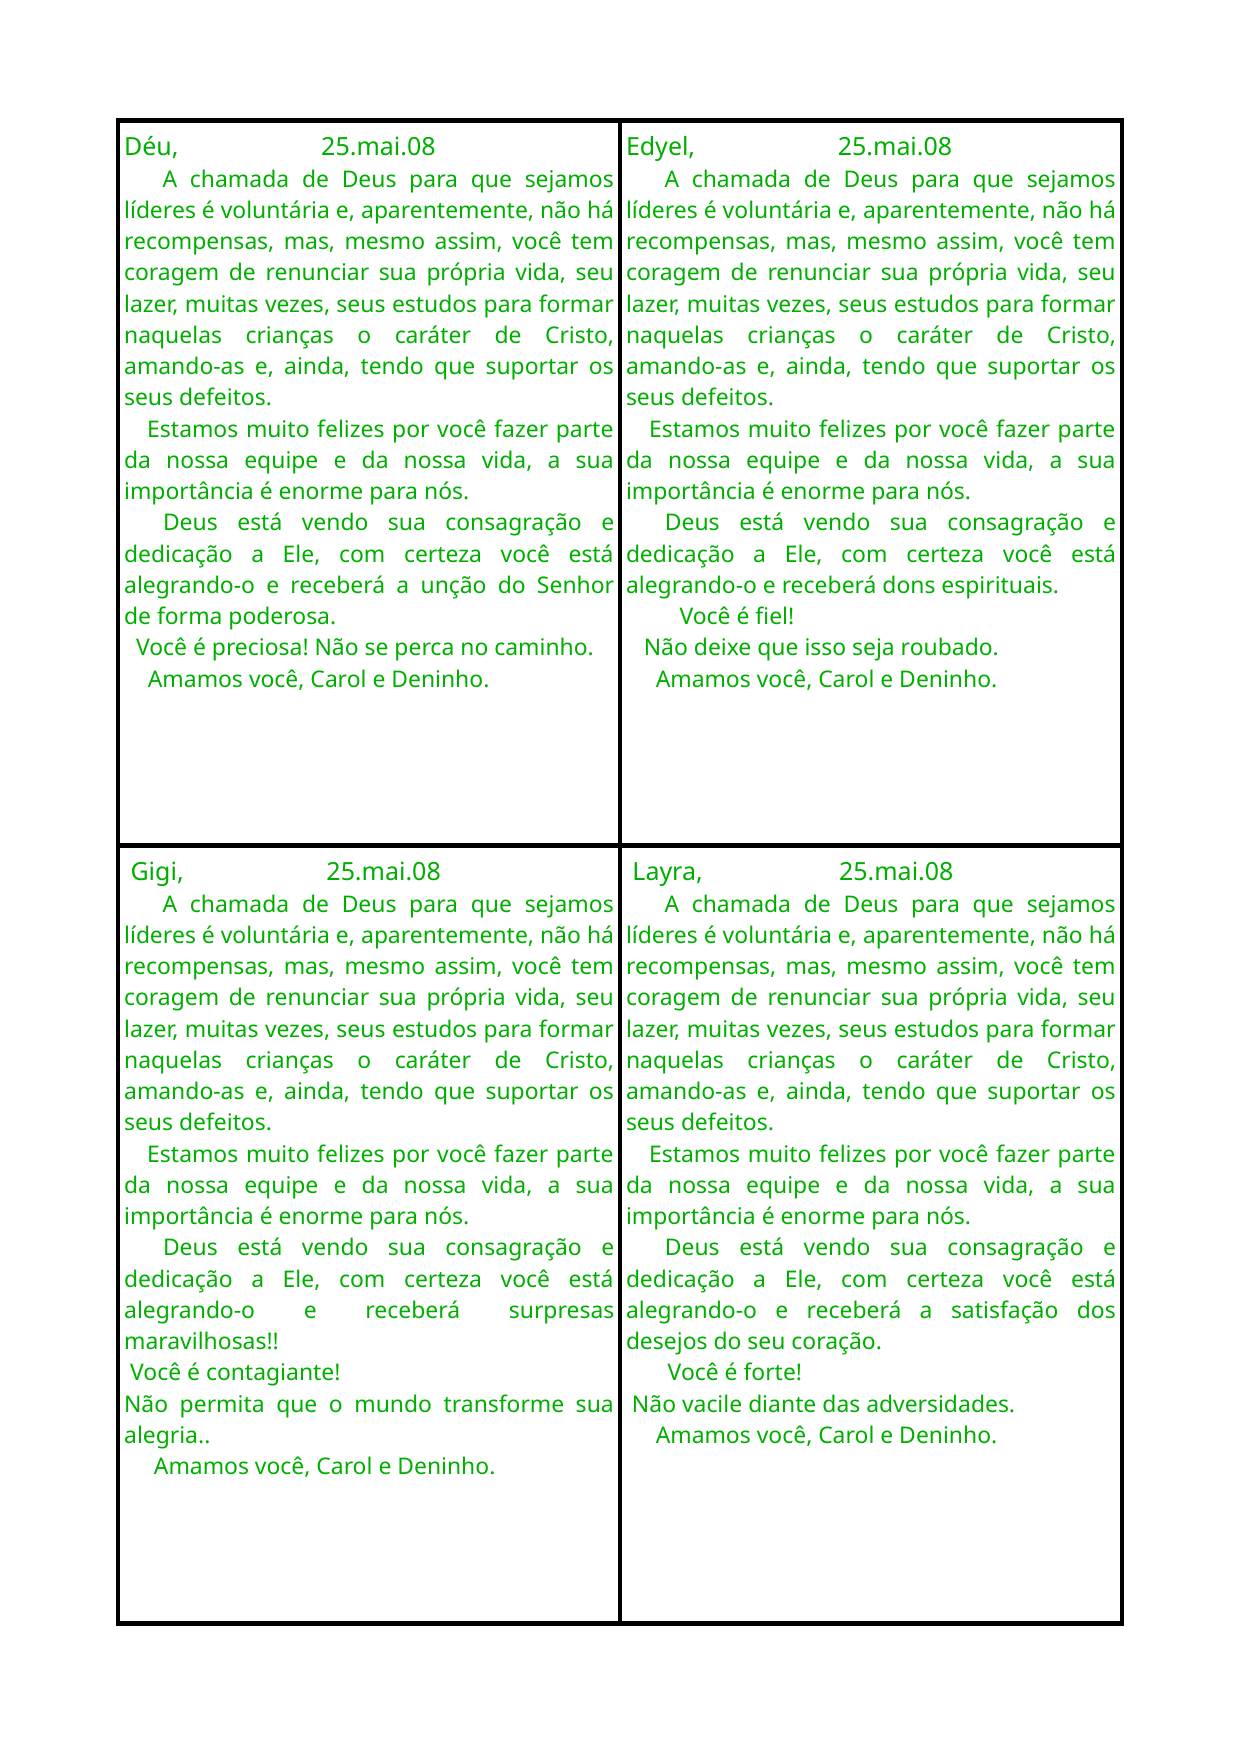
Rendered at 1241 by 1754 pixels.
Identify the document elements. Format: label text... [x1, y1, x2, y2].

table_header Edyel, 25.mai.08 A chamada de Deus para que sejamos líderes é voluntária e, aparentemente, não há recompensas, mas, mesmo assim, você tem coragem de renunciar sua própria vida, seu lazer, muitas vezes, seus estudos para formar naquelas crianças o caráter de Cristo, amando-as e, ainda, tendo que suportar os seus defeitos. Estamos muito felizes por você fazer parte da nossa equipe e da nossa vida, a sua importância é enorme para nós. Deus está vendo sua consagração e dedicação a Ele, com certeza você está alegrando-o e receberá dons espirituais. Você é fiel! Não deixe que isso seja roubado. Amamos você, Carol e Deninho. [622, 123, 1120, 843]
table_cell Gigi, 25.mai.08 A chamada de Deus para que sejamos líderes é voluntária e, aparentemente, não há recompensas, mas, mesmo assim, você tem coragem de renunciar sua própria vida, seu lazer, muitas vezes, seus estudos para formar naquelas crianças o caráter de Cristo, amando-as e, ainda, tendo que suportar os seus defeitos. Estamos muito felizes por você fazer parte da nossa equipe e da nossa vida, a sua importância é enorme para nós. Deus está vendo sua consagração e dedicação a Ele, com certeza você está alegrando-o e receberá surpresas maravilhosas!! Você é contagiante! Não permita que o mundo transforme sua alegria.. Amamos você, Carol e Deninho. [120, 848, 618, 1621]
table_cell Layra, 25.mai.08 A chamada de Deus para que sejamos líderes é voluntária e, aparentemente, não há recompensas, mas, mesmo assim, você tem coragem de renunciar sua própria vida, seu lazer, muitas vezes, seus estudos para formar naquelas crianças o caráter de Cristo, amando-as e, ainda, tendo que suportar os seus defeitos. Estamos muito felizes por você fazer parte da nossa equipe e da nossa vida, a sua importância é enorme para nós. Deus está vendo sua consagração e dedicação a Ele, com certeza você está alegrando-o e receberá a satisfação dos desejos do seu coração. Você é forte! Não vacile diante das adversidades. Amamos você, Carol e Deninho. [622, 848, 1120, 1621]
table_header Déu, 25.mai.08 A chamada de Deus para que sejamos líderes é voluntária e, aparentemente, não há recompensas, mas, mesmo assim, você tem coragem de renunciar sua própria vida, seu lazer, muitas vezes, seus estudos para formar naquelas crianças o caráter de Cristo, amando-as e, ainda, tendo que suportar os seus defeitos. Estamos muito felizes por você fazer parte da nossa equipe e da nossa vida, a sua importância é enorme para nós. Deus está vendo sua consagração e dedicação a Ele, com certeza você está alegrando-o e receberá a unção do Senhor de forma poderosa. Você é preciosa! Não se perca no caminho. Amamos você, Carol e Deninho. [120, 123, 618, 843]
